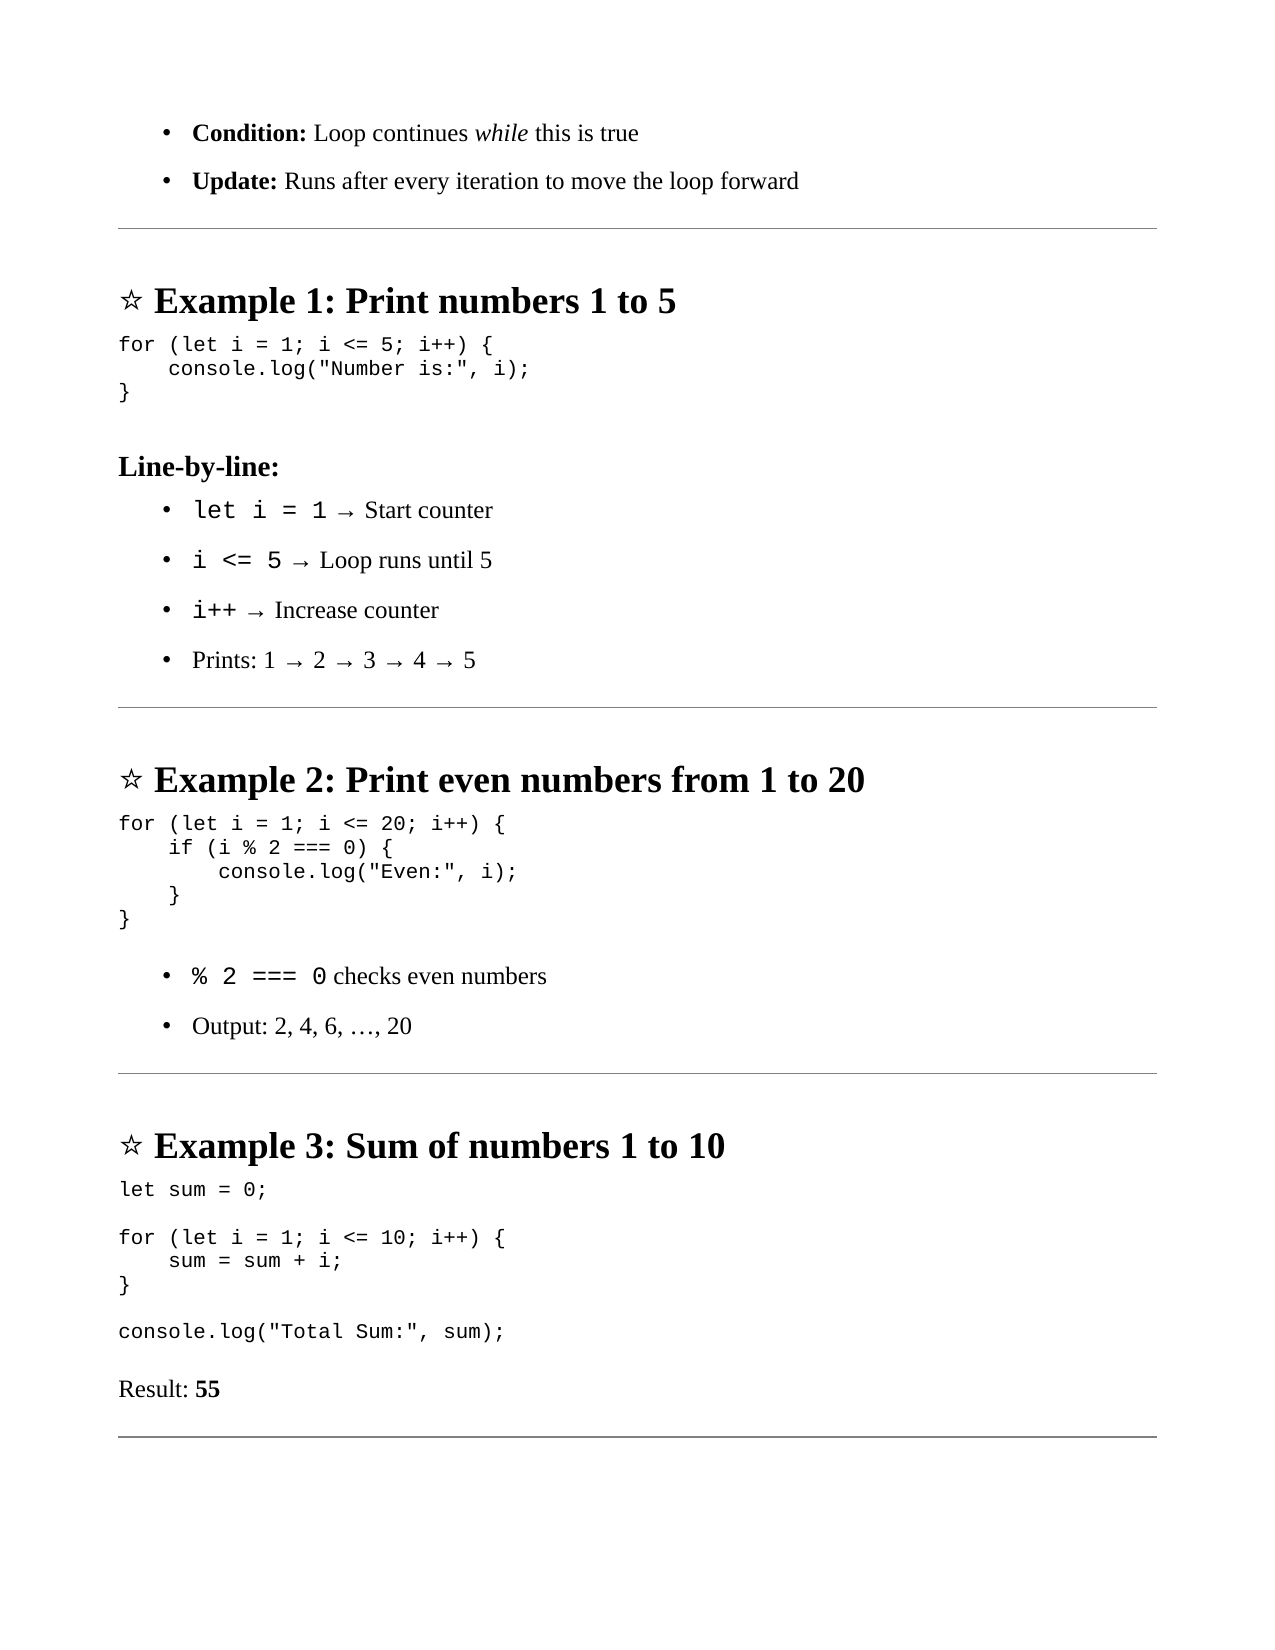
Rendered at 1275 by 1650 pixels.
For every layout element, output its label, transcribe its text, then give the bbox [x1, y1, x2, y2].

text } [118, 1274, 1157, 1298]
list % 2 === 0 checks even numbers [162, 961, 1157, 992]
subtitle ⭐ Example 2: Print even numbers from 1 to 20 [118, 758, 1157, 801]
text if (i % 2 === 0) { [118, 837, 1157, 861]
text for (let i = 1; i <= 10; i++) { [118, 1227, 1157, 1250]
text let sum = 0; [118, 1179, 1157, 1203]
text sum = sum + i; [118, 1250, 1157, 1274]
list i <= 5 → Loop runs until 5 [162, 545, 1157, 576]
text } [118, 884, 1157, 908]
text console.log("Number is:", i); [118, 358, 1157, 381]
subtitle ⭐ Example 3: Sum of numbers 1 to 10 [118, 1124, 1157, 1167]
subtitle Line-by-line: [118, 449, 1157, 483]
text } [118, 381, 1157, 405]
text } [118, 908, 1157, 932]
text for (let i = 1; i <= 20; i++) { [118, 813, 1157, 837]
list Condition: Loop continues while this is true [162, 118, 1157, 147]
subtitle ⭐ Example 1: Print numbers 1 to 5 [118, 278, 1157, 322]
list Output: 2, 4, 6, …, 20 [162, 1011, 1157, 1040]
text console.log("Even:", i); [118, 861, 1157, 884]
list i++ → Increase counter [162, 595, 1157, 626]
text console.log("Total Sum:", sum); [118, 1321, 1157, 1345]
text Result: 55 [118, 1374, 1157, 1403]
list let i = 1 → Start counter [162, 495, 1157, 526]
text for (let i = 1; i <= 5; i++) { [118, 334, 1157, 358]
list Prints: 1 → 2 → 3 → 4 → 5 [162, 645, 1157, 674]
list Update: Runs after every iteration to move the loop forward [162, 166, 1157, 194]
